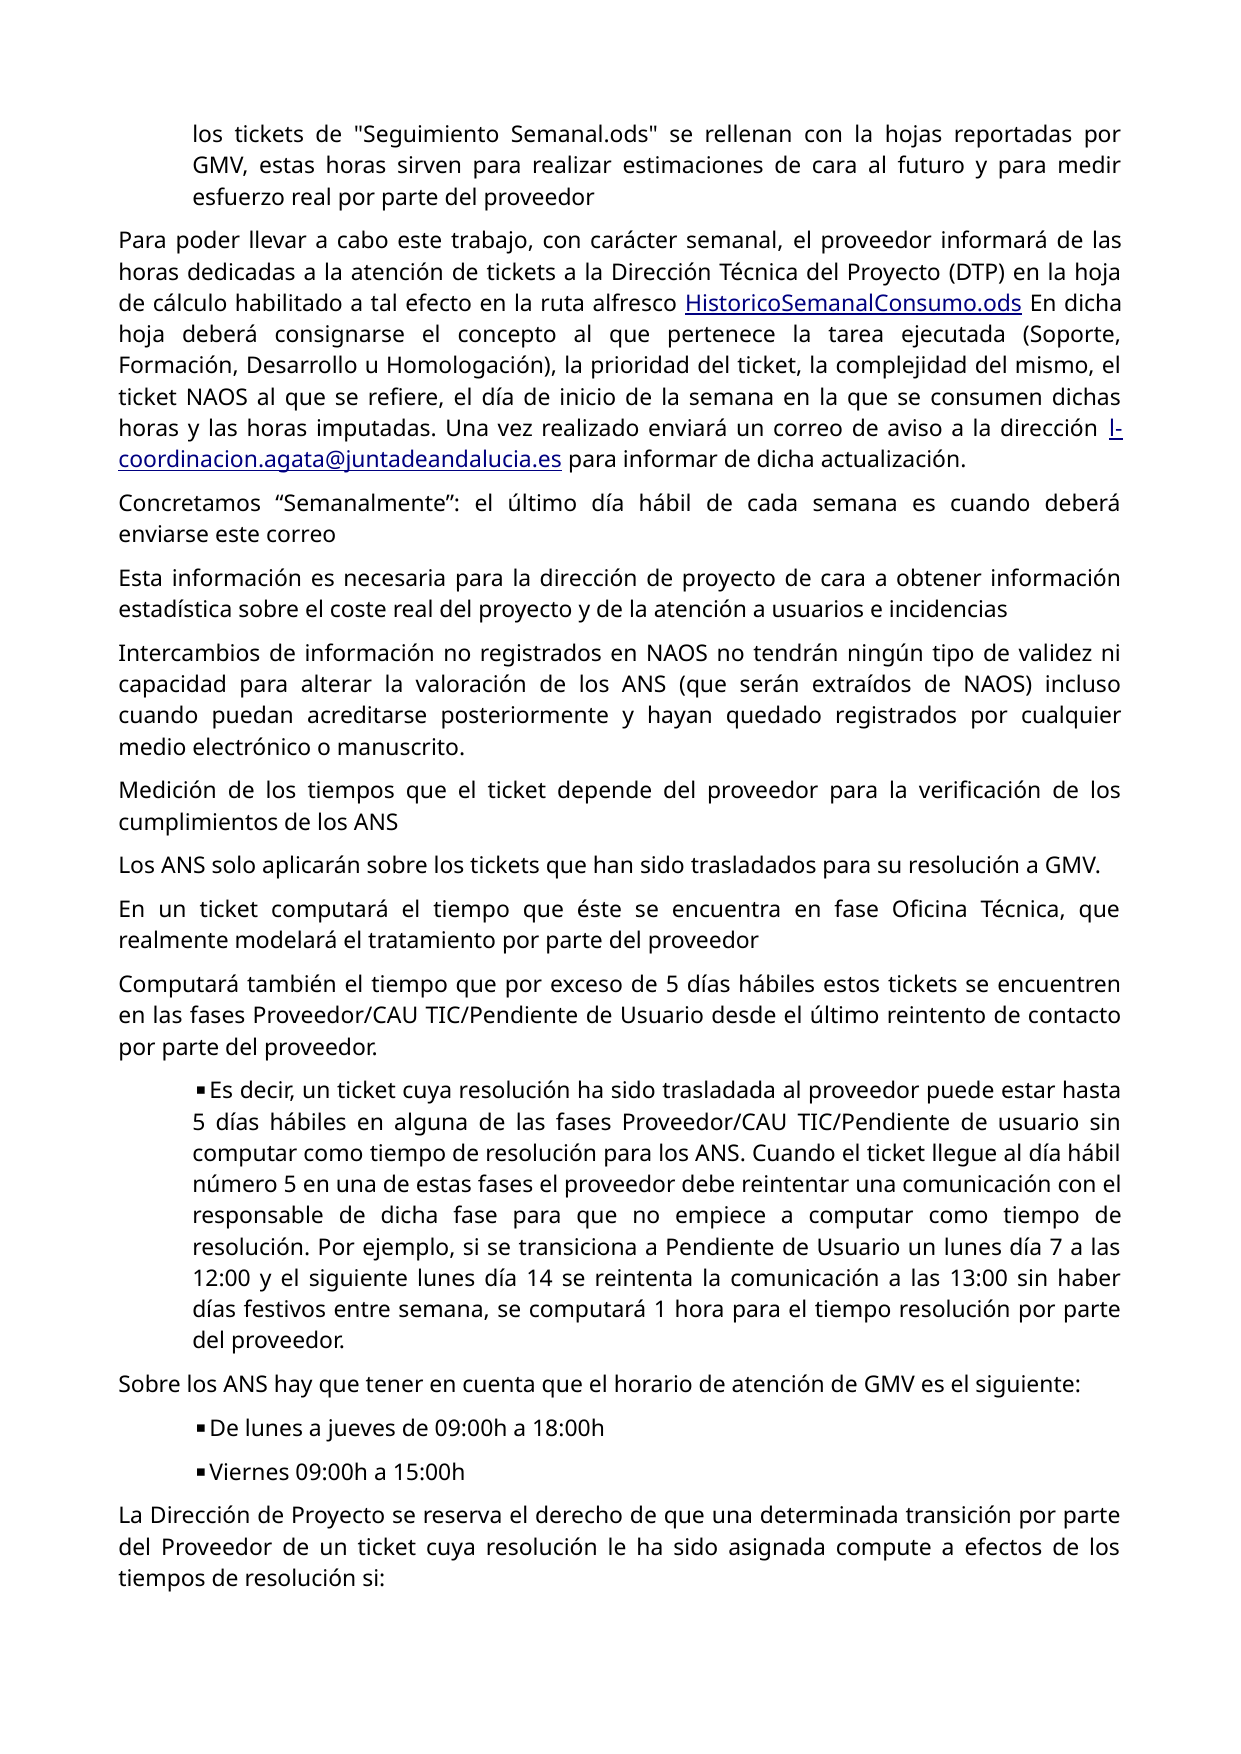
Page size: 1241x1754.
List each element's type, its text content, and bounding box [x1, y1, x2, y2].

text Computará también el tiempo que por exceso de 5 días hábiles estos tickets se encuentren en las fases Proveedor/CAU TIC/Pendiente de Usuario desde el último reintento de contacto por parte del proveedor. [118, 968, 1122, 1062]
text Para poder llevar a cabo este trabajo, con carácter semanal, el proveedor informará de las horas dedicadas a la atención de tickets a la Dirección Técnica del Proyecto (DTP) en la hoja de cálculo habilitado a tal efecto en la ruta alfresco HistoricoSemanalConsumo.ods En dicha hoja deberá consignarse el concepto al que pertenece la tarea ejecutada (Soporte, Formación, Desarrollo u Homologación), la prioridad del ticket, la complejidad del mismo, el ticket NAOS al que se refiere, el día de inicio de la semana en la que se consumen dichas horas y las horas imputadas. Una vez realizado enviará un correo de aviso a la dirección l-coordinacion.agata@juntadeandalucia.es para informar de dicha actualización. [118, 224, 1122, 474]
text La Dirección de Proyecto se reserva el derecho de que una determinada transición por parte del Proveedor de un ticket cuya resolución le ha sido asignada compute a efectos de los tiempos de resolución si: [118, 1499, 1122, 1593]
list Viernes 09:00h a 15:00h [192, 1456, 1122, 1487]
text En un ticket computará el tiempo que éste se encuentra en fase Oficina Técnica, que realmente modelará el tratamiento por parte del proveedor [118, 893, 1122, 956]
text Sobre los ANS hay que tener en cuenta que el horario de atención de GMV es el siguiente: [118, 1368, 1122, 1399]
list los tickets de "Seguimiento Semanal.ods" se rellenan con la hojas reportadas por GMV, estas horas sirven para realizar estimaciones de cara al futuro y para medir esfuerzo real por parte del proveedor [192, 118, 1122, 212]
text Los ANS solo aplicarán sobre los tickets que han sido trasladados para su resolución a GMV. [118, 849, 1122, 881]
text Intercambios de información no registrados en NAOS no tendrán ningún tipo de validez ni capacidad para alterar la valoración de los ANS (que serán extraídos de NAOS) incluso cuando puedan acreditarse posteriormente y hayan quedado registrados por cualquier medio electrónico o manuscrito. [118, 637, 1122, 762]
text Concretamos “Semanalmente”: el último día hábil de cada semana es cuando deberá enviarse este correo [118, 487, 1122, 549]
list De lunes a jueves de 09:00h a 18:00h [192, 1412, 1122, 1443]
list Es decir, un ticket cuya resolución ha sido trasladada al proveedor puede estar hasta 5 días hábiles en alguna de las fases Proveedor/CAU TIC/Pendiente de usuario sin computar como tiempo de resolución para los ANS. Cuando el ticket llegue al día hábil número 5 en una de estas fases el proveedor debe reintentar una comunicación con el responsable de dicha fase para que no empiece a computar como tiempo de resolución. Por ejemplo, si se transiciona a Pendiente de Usuario un lunes día 7 a las 12:00 y el siguiente lunes día 14 se reintenta la comunicación a las 13:00 sin haber días festivos entre semana, se computará 1 hora para el tiempo resolución por parte del proveedor. [192, 1074, 1122, 1356]
text Medición de los tiempos que el ticket depende del proveedor para la verificación de los cumplimientos de los ANS [118, 774, 1122, 837]
text Esta información es necesaria para la dirección de proyecto de cara a obtener información estadística sobre el coste real del proyecto y de la atención a usuarios e incidencias [118, 562, 1122, 624]
